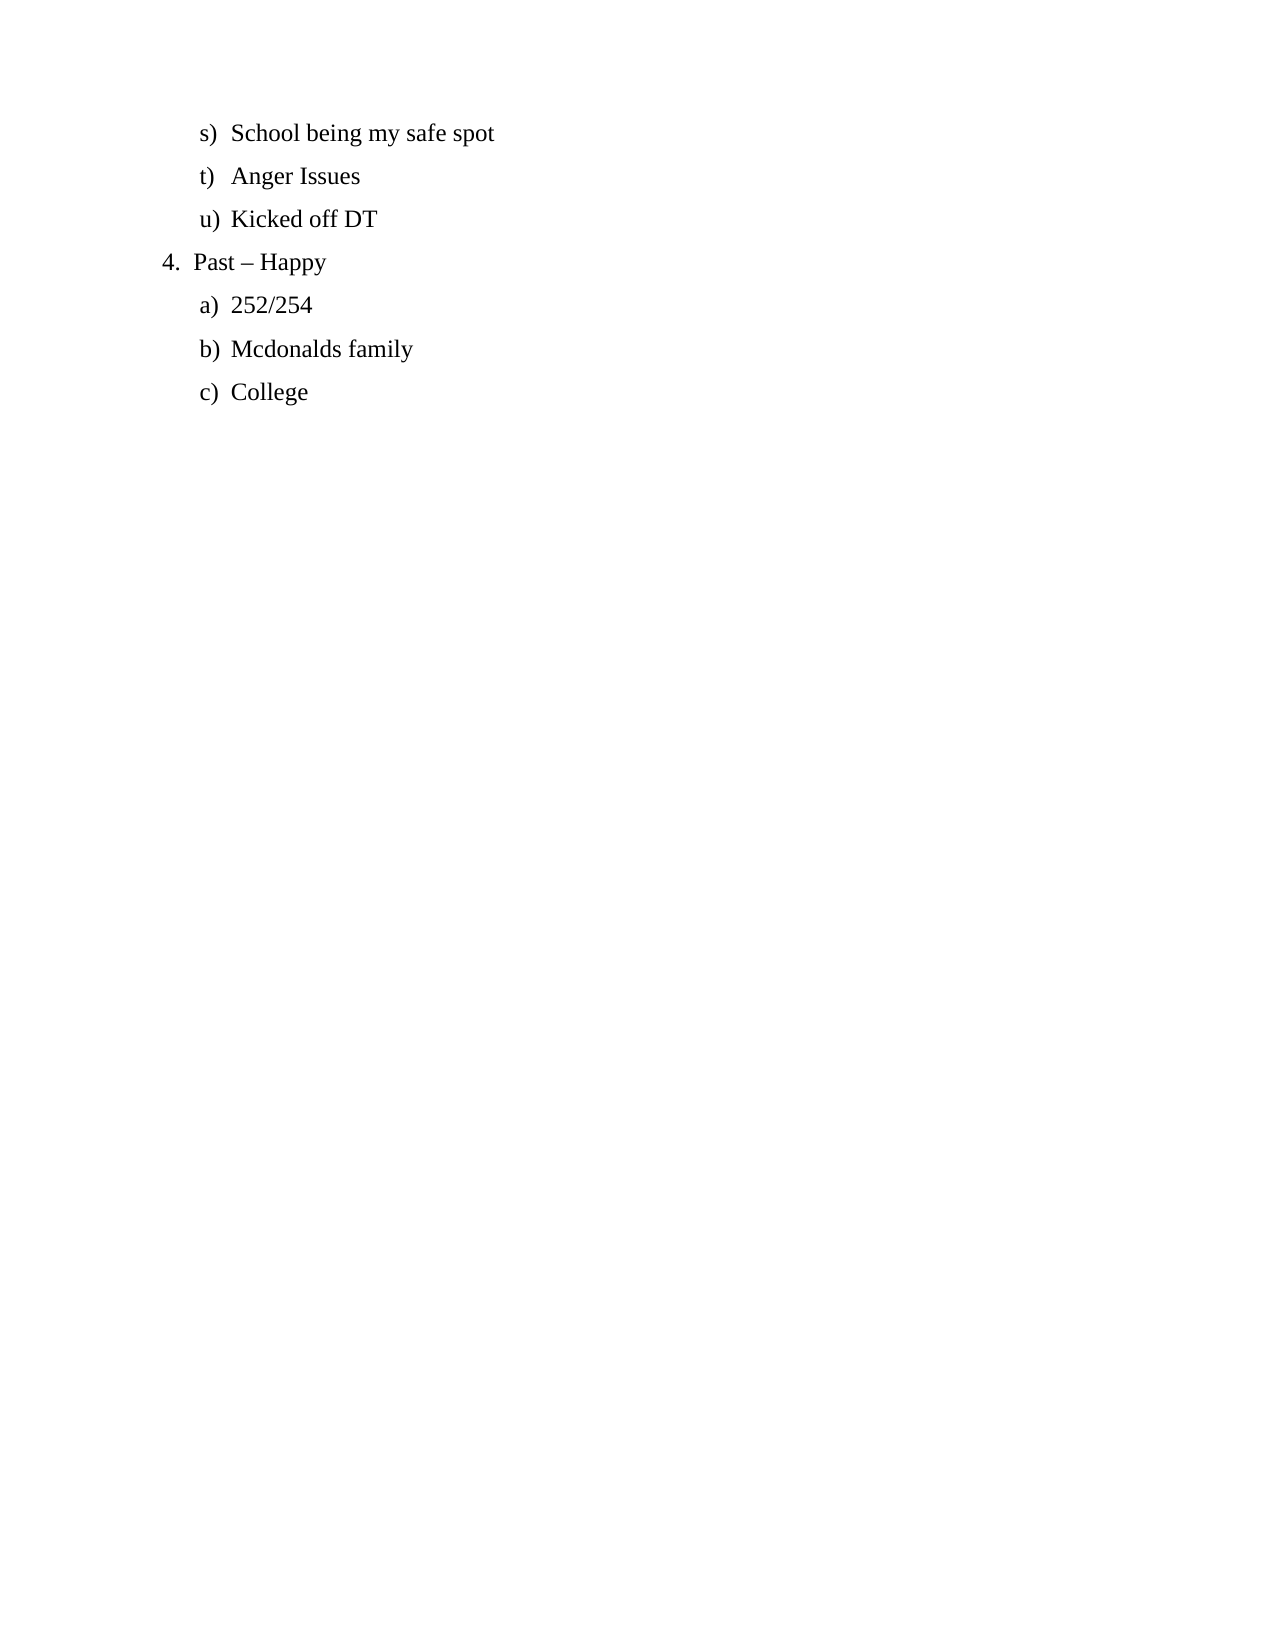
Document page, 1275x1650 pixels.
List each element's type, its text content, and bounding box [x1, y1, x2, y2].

list Anger Issues [193, 161, 1157, 190]
list Kicked off DT [193, 204, 1157, 233]
list Past – Happy [156, 247, 1157, 276]
list School being my safe spot [193, 118, 1157, 147]
list 252/254 [193, 291, 1157, 319]
list Mcdonalds family [193, 334, 1157, 362]
list College [193, 377, 1157, 406]
